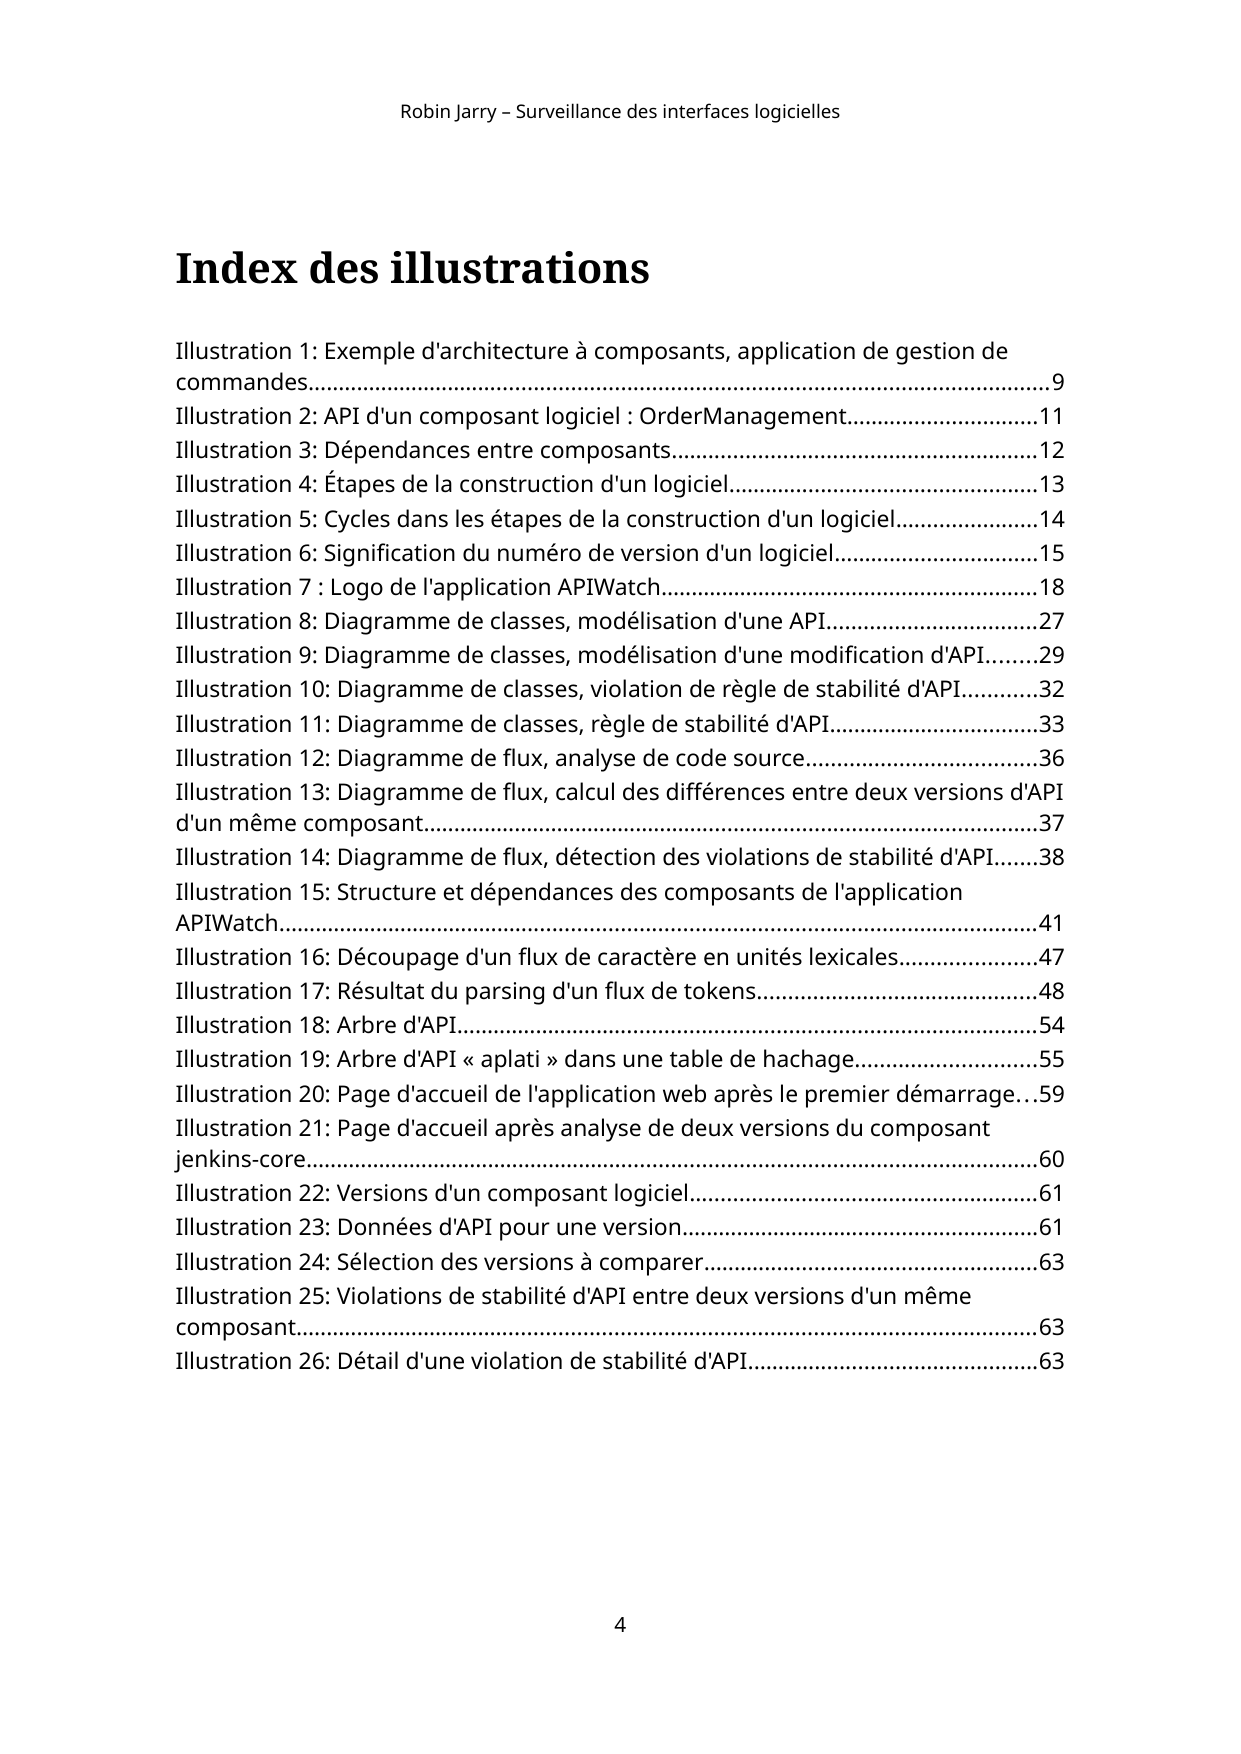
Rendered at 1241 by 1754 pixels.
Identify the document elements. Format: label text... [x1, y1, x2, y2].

text Illustration 10: Diagramme de classes, violation de règle de stabilité d'API 32 [175, 673, 1065, 705]
text Illustration 15: Structure et dépendances des composants de l'application APIWatch 41 [175, 876, 1065, 938]
text Illustration 7 : Logo de l'application APIWatch 18 [175, 571, 1065, 602]
text Illustration 16: Découpage d'un flux de caractère en unités lexicales 47 [175, 941, 1065, 972]
text Illustration 6: Signification du numéro de version d'un logiciel 15 [175, 537, 1065, 568]
text Illustration 5: Cycles dans les étapes de la construction d'un logiciel 14 [175, 503, 1065, 534]
text Illustration 13: Diagramme de flux, calcul des différences entre deux versions d'API d'un même composant 37 [175, 776, 1065, 838]
text Illustration 1: Exemple d'architecture à composants, application de gestion de commandes 9 [175, 335, 1065, 397]
text Illustration 2: API d'un composant logiciel : OrderManagement 11 [175, 400, 1065, 431]
text Illustration 21: Page d'accueil après analyse de deux versions du composant jenkins-core 60 [175, 1112, 1065, 1174]
text Illustration 3: Dépendances entre composants 12 [175, 434, 1065, 466]
subtitle Index des illustrations [175, 239, 1065, 296]
text Illustration 11: Diagramme de classes, règle de stabilité d'API 33 [175, 708, 1065, 739]
text Illustration 25: Violations de stabilité d'API entre deux versions d'un même composant 63 [175, 1280, 1065, 1342]
text Illustration 4: Étapes de la construction d'un logiciel 13 [175, 468, 1065, 500]
text Illustration 8: Diagramme de classes, modélisation d'une API 27 [175, 605, 1065, 636]
text Illustration 23: Données d'API pour une version 61 [175, 1211, 1065, 1243]
text Illustration 26: Détail d'une violation de stabilité d'API 63 [175, 1345, 1065, 1376]
text Illustration 14: Diagramme de flux, détection des violations de stabilité d'API 38 [175, 841, 1065, 873]
text Illustration 22: Versions d'un composant logiciel 61 [175, 1177, 1065, 1208]
text Illustration 19: Arbre d'API « aplati » dans une table de hachage 55 [175, 1043, 1065, 1075]
text Illustration 17: Résultat du parsing d'un flux de tokens 48 [175, 975, 1065, 1006]
text Illustration 20: Page d'accueil de l'application web après le premier démarrage 59 [175, 1078, 1065, 1109]
text Illustration 9: Diagramme de classes, modélisation d'une modification d'API 29 [175, 639, 1065, 671]
text Illustration 12: Diagramme de flux, analyse de code source 36 [175, 742, 1065, 773]
text Illustration 24: Sélection des versions à comparer 63 [175, 1246, 1065, 1277]
text Illustration 18: Arbre d'API 54 [175, 1009, 1065, 1041]
